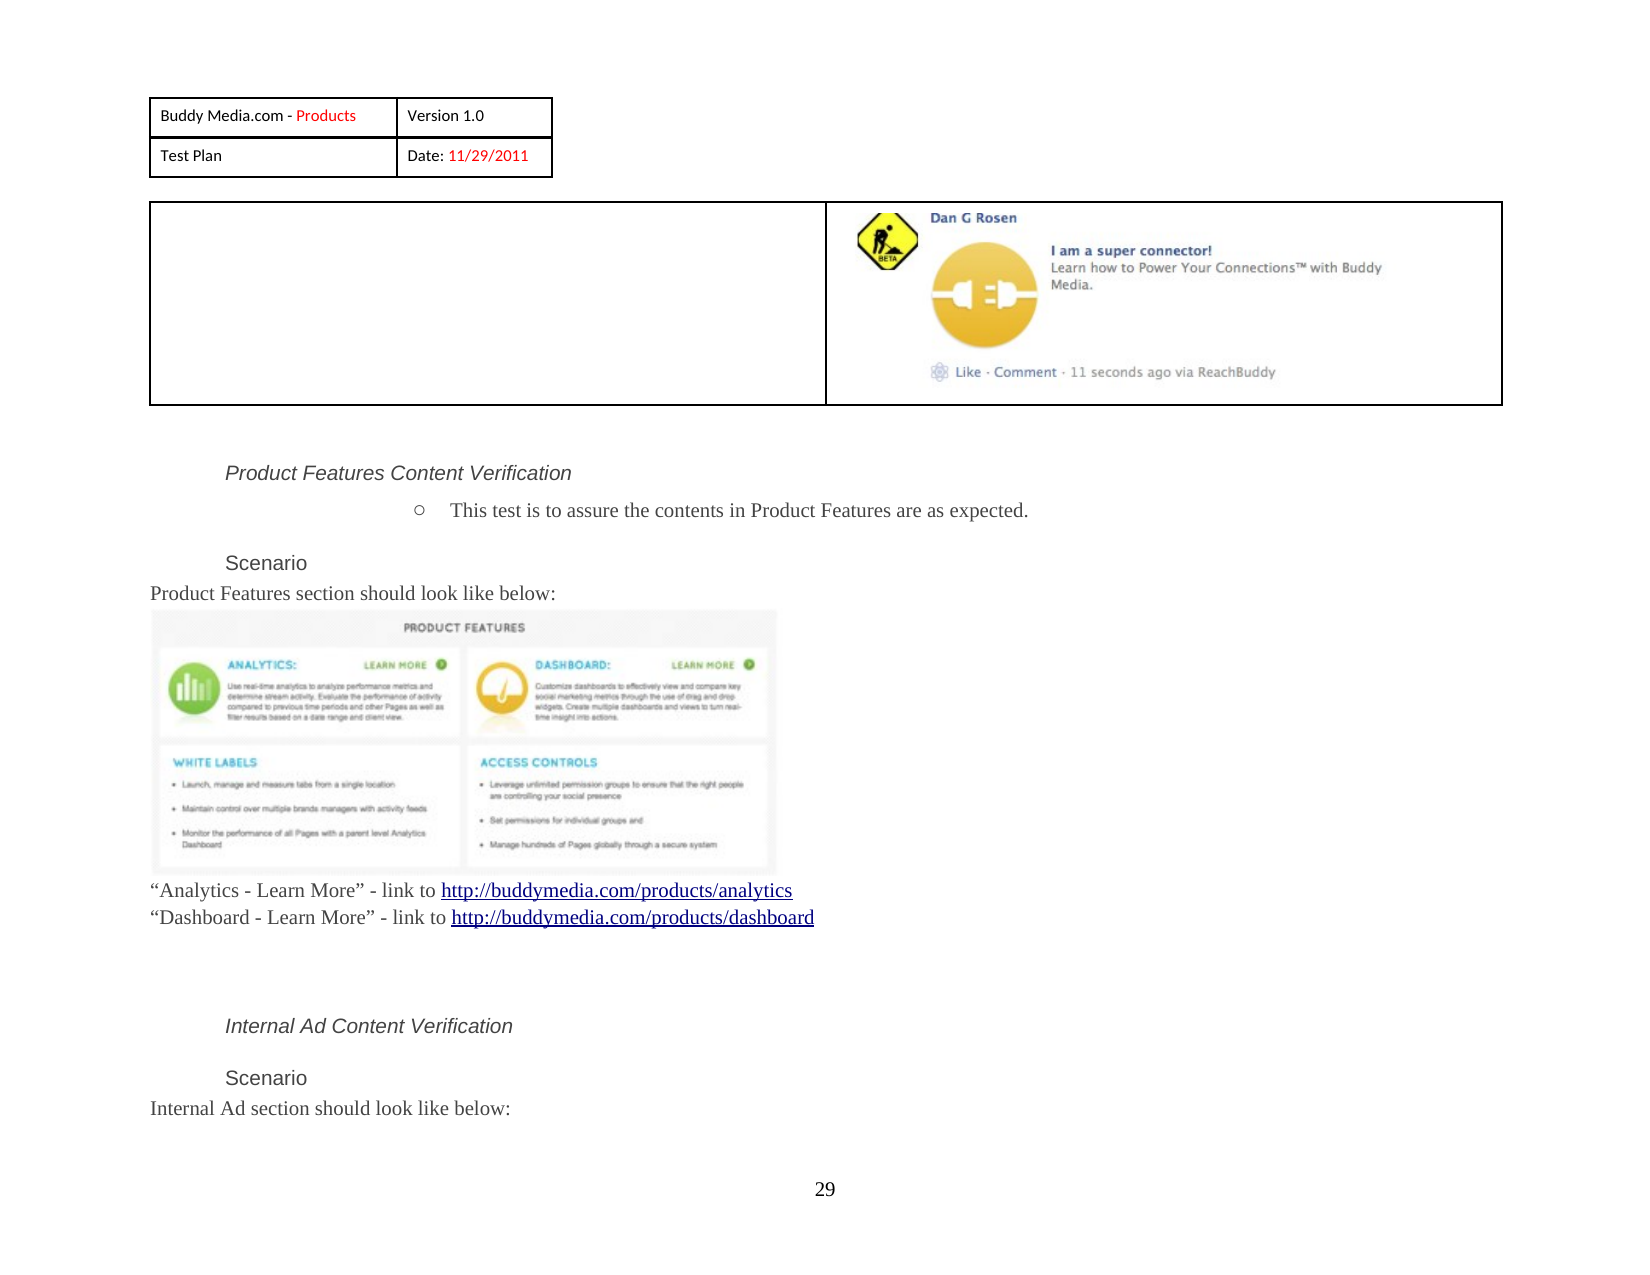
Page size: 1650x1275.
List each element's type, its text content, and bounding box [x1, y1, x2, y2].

subtitle Scenario [225, 551, 1500, 574]
text “Dashboard - Learn More” - link to http://buddymedia.com/products/dashboard [150, 906, 1500, 929]
subtitle Internal Ad Content Verification [225, 1014, 1500, 1038]
text Product Features section should look like below: [150, 582, 1500, 605]
table_cell [151, 203, 825, 404]
text “Analytics - Learn More” - link to http://buddymedia.com/products/analytics [150, 879, 1500, 902]
text Internal Ad section should look like below: [150, 1097, 1500, 1120]
subtitle Scenario [225, 1066, 1500, 1089]
list This test is to assure the contents in Product Features are as expected. [412, 497, 1500, 522]
picture [836, 213, 1442, 394]
table_cell [827, 203, 1501, 404]
subtitle Product Features Content Verification [225, 462, 1500, 485]
picture [150, 608, 783, 876]
